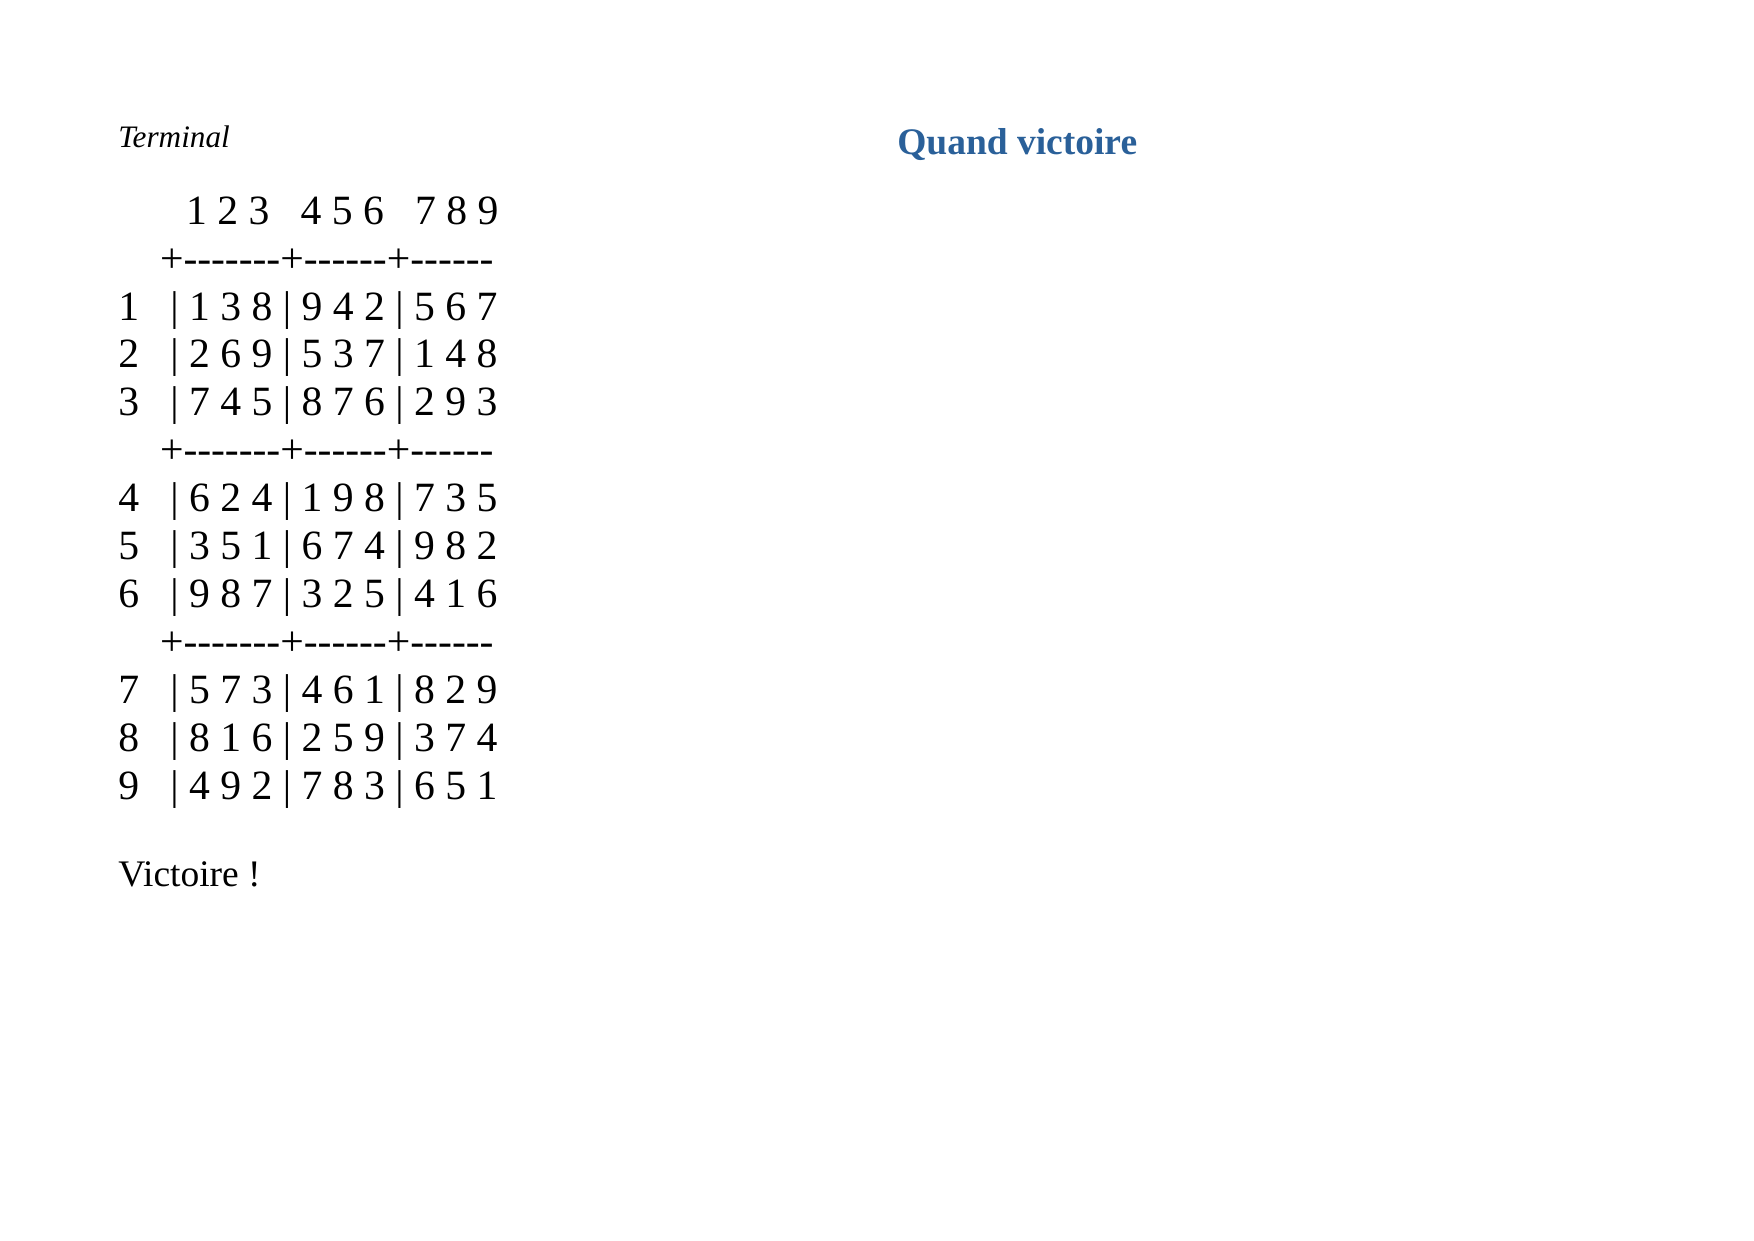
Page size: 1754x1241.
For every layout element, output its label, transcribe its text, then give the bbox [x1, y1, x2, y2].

text 6 | 9 8 7 | 3 2 5 | 4 1 6 [118, 568, 1636, 616]
text 5 | 3 5 1 | 6 7 4 | 9 8 2 [118, 521, 1636, 568]
text 9 | 4 9 2 | 7 8 3 | 6 5 1 [118, 760, 1636, 808]
text 1 | 1 3 8 | 9 4 2 | 5 6 7 [118, 281, 1636, 329]
text Terminal [118, 118, 1636, 154]
text 2 | 2 6 9 | 5 3 7 | 1 4 8 [118, 329, 1636, 377]
text 3 | 7 4 5 | 8 7 6 | 2 9 3 [118, 377, 1636, 425]
text +-------+------+------ [118, 233, 1636, 281]
text 8 | 8 1 6 | 2 5 9 | 3 7 4 [118, 712, 1636, 760]
text +-------+------+------ [118, 616, 1636, 664]
text Victoire ! [118, 851, 1636, 894]
text +-------+------+------ [118, 425, 1636, 473]
text 7 | 5 7 3 | 4 6 1 | 8 2 9 [118, 664, 1636, 712]
text 1 2 3 4 5 6 7 8 9 [118, 185, 1636, 233]
text 4 | 6 2 4 | 1 9 8 | 7 3 5 [118, 473, 1636, 521]
